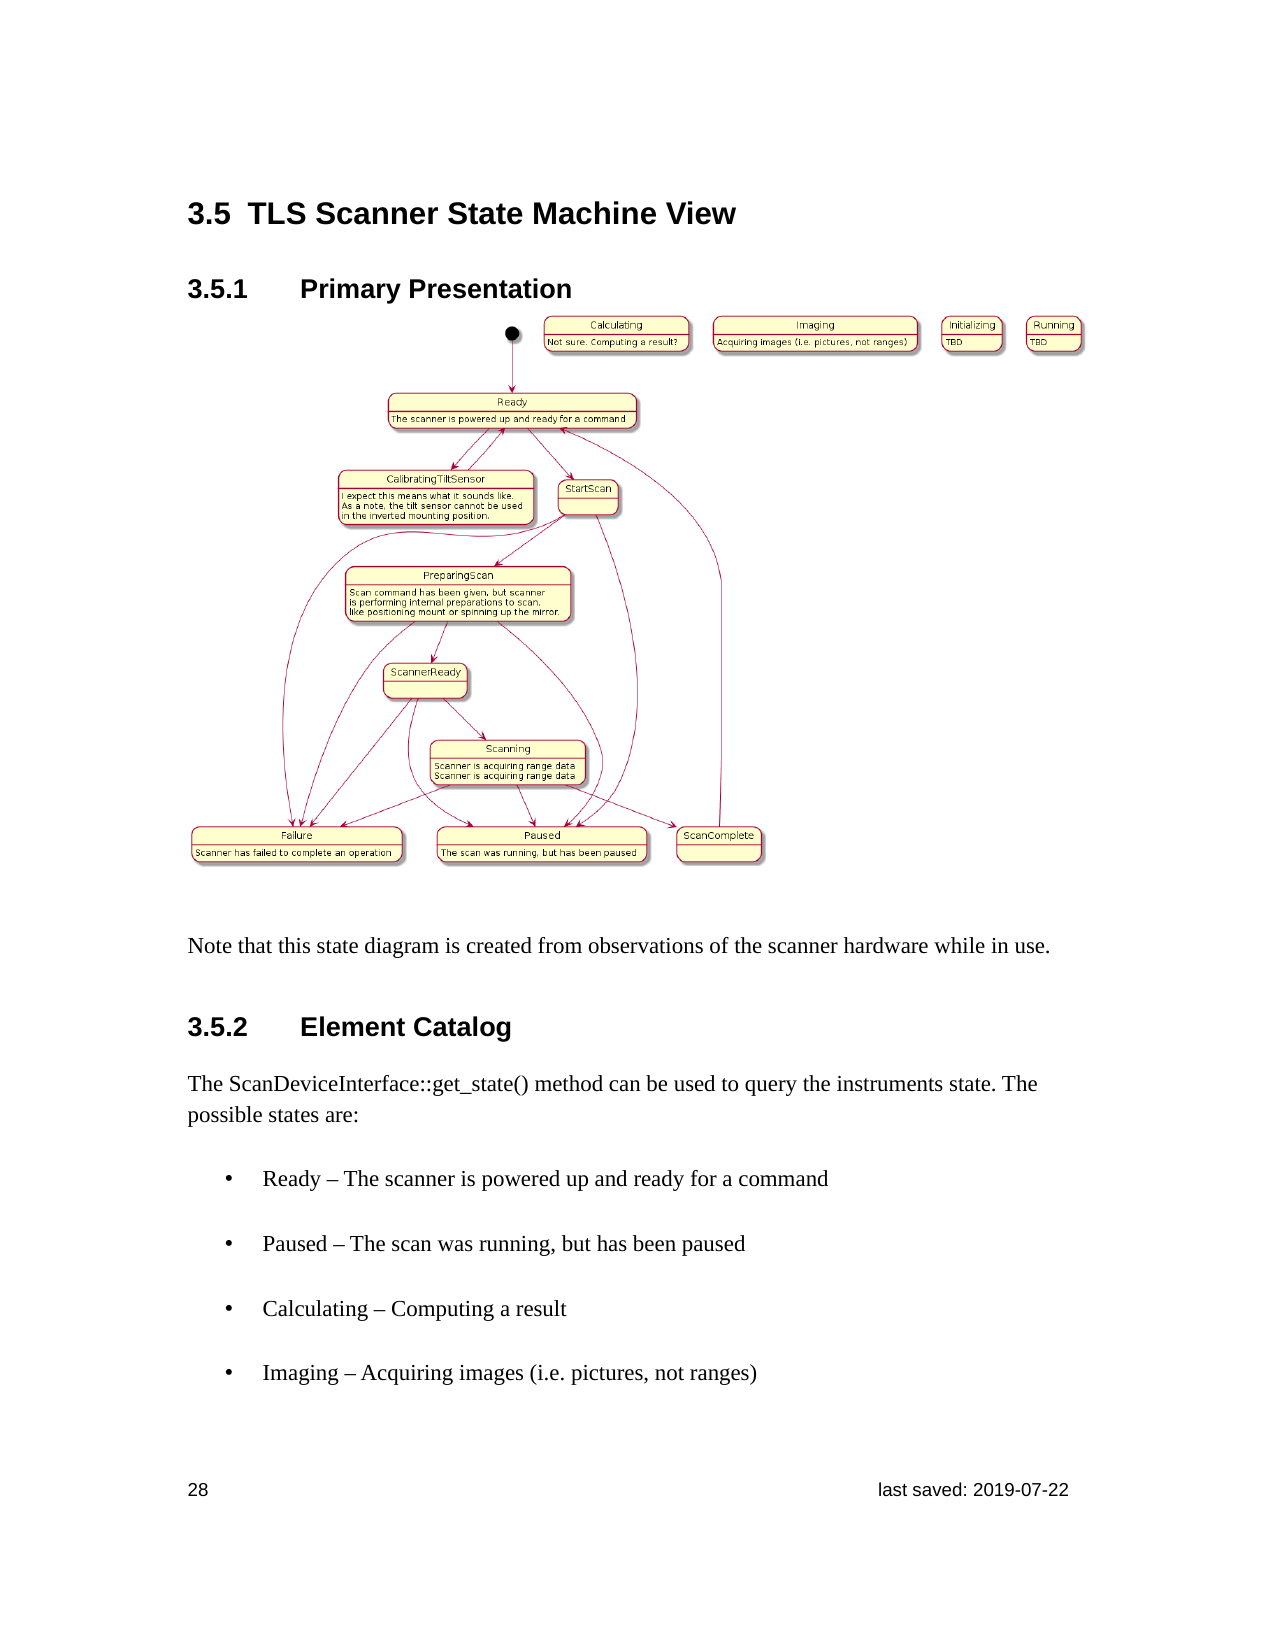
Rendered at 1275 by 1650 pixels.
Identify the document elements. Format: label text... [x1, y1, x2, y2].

subtitle Element Catalog [187, 1006, 1087, 1042]
text The ScanDeviceInterface::get_state() method can be used to query the instruments state. The possible states are: [187, 1065, 1087, 1127]
subtitle Primary Presentation [187, 269, 1087, 304]
picture [187, 310, 1088, 868]
list Paused – The scan was running, but has been paused [225, 1225, 1087, 1256]
list Imaging – Acquiring images (i.e. pictures, not ranges) [225, 1354, 1087, 1386]
list Calculating – Computing a result [225, 1290, 1087, 1321]
subtitle TLS Scanner State Machine View [187, 192, 1087, 231]
list Ready – The scanner is powered up and ready for a command [225, 1161, 1087, 1192]
text Note that this state diagram is created from observations of the scanner hardware while in use. [187, 927, 1087, 958]
